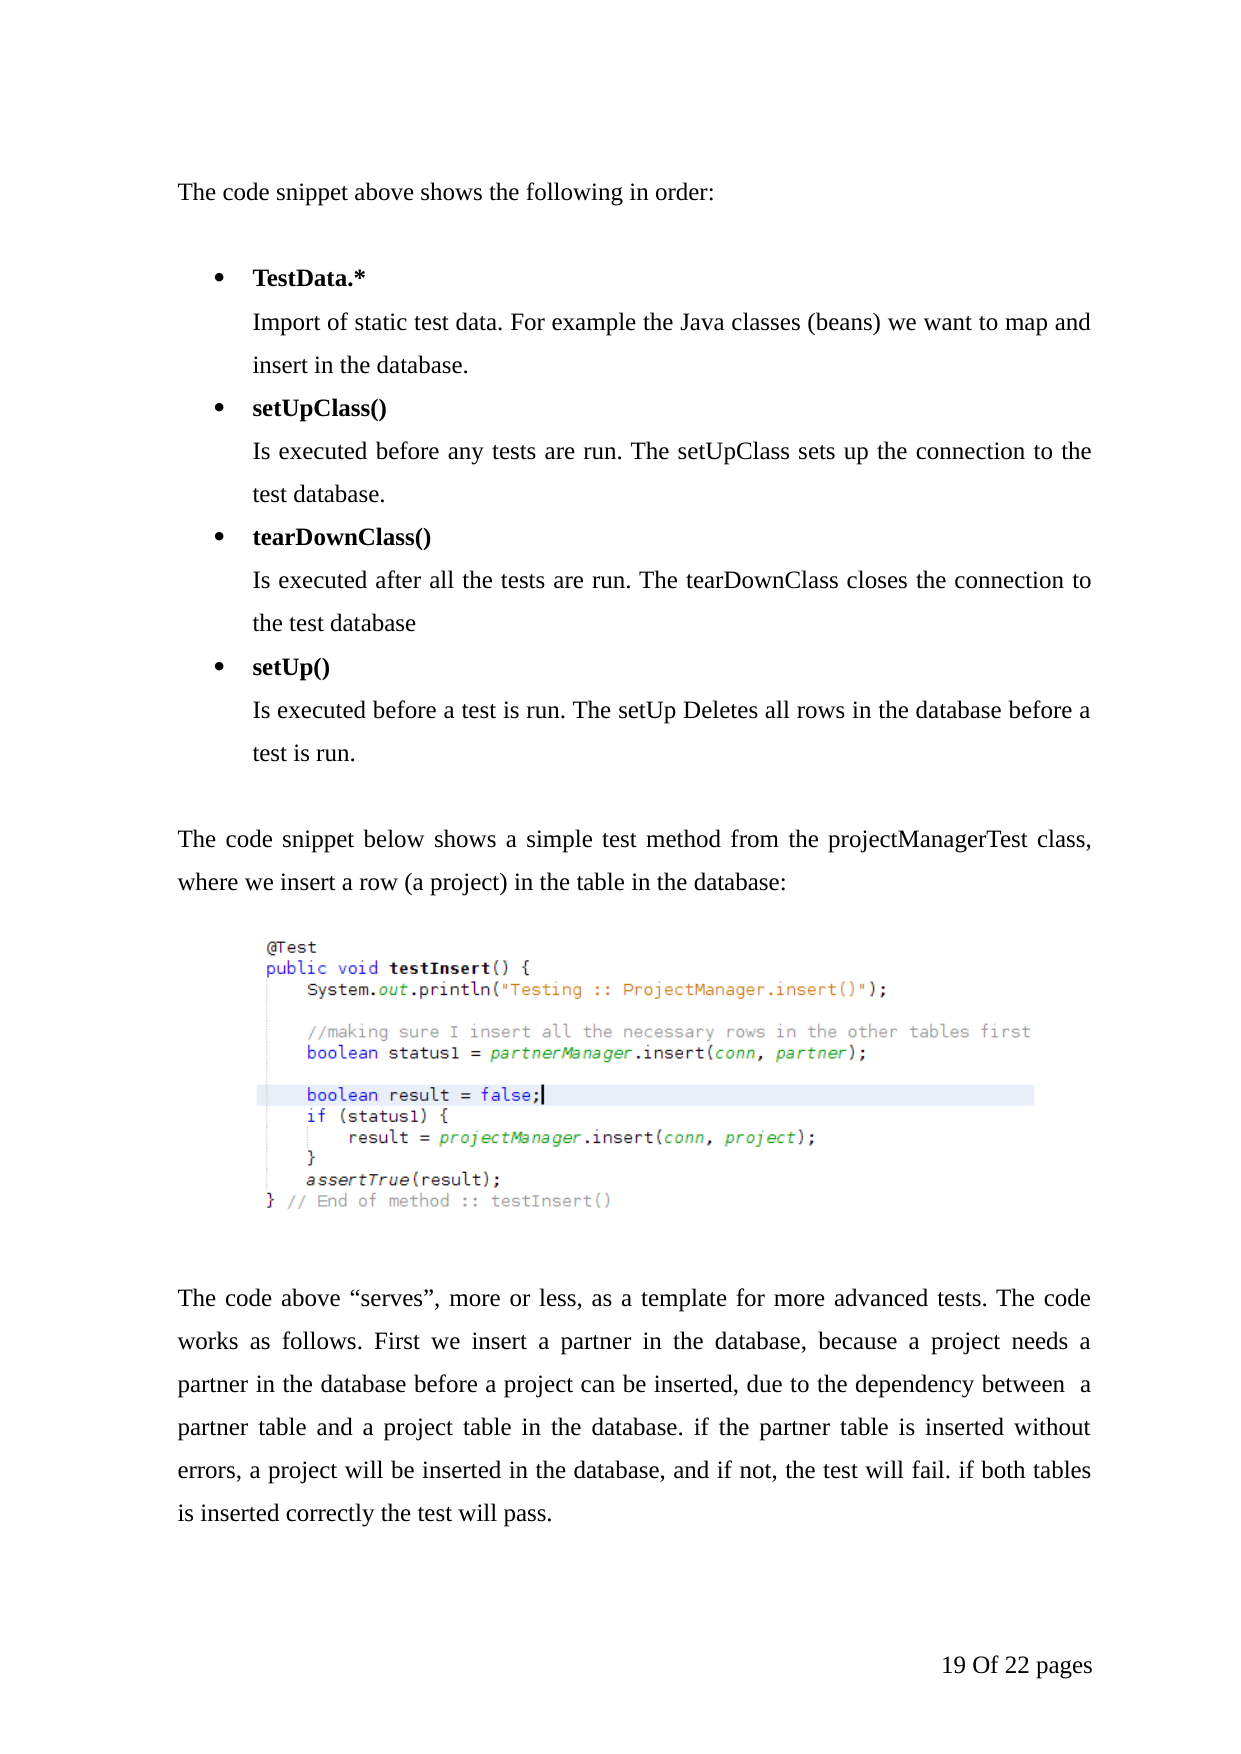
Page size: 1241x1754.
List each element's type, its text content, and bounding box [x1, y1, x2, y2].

text The code snippet above shows the following in order: [177, 177, 1093, 206]
list Is executed before a test is run. The setUp Deletes all rows in the database before a test is run. [215, 695, 1093, 767]
picture [256, 938, 1035, 1224]
list setUpClass() [215, 393, 1093, 422]
list tearDownClass() [215, 522, 1093, 551]
list TestData.* [215, 263, 1093, 292]
list Import of static test data. For example the Java classes (beans) we want to map and insert in the database. [215, 307, 1093, 378]
list Is executed before any tests are run. The setUpClass sets up the connection to the test database. [215, 436, 1093, 508]
text The code snippet below shows a simple test method from the projectManagerTest class, where we insert a row (a project) in the table in the database: [177, 824, 1093, 896]
list Is executed after all the tests are run. The tearDownClass closes the connection to the test database [215, 565, 1093, 637]
list setUp() [215, 652, 1093, 680]
text The code above “serves”, more or less, as a template for more advanced tests. The code works as follows. First we insert a partner in the database, because a project needs a partner in the database before a project can be inserted, due to the dependency between a partner table and a project table in the database. if the partner table is inserted without errors, a project will be inserted in the database, and if not, the test will fail. if both tables is inserted correctly the test will pass. [177, 1283, 1093, 1527]
